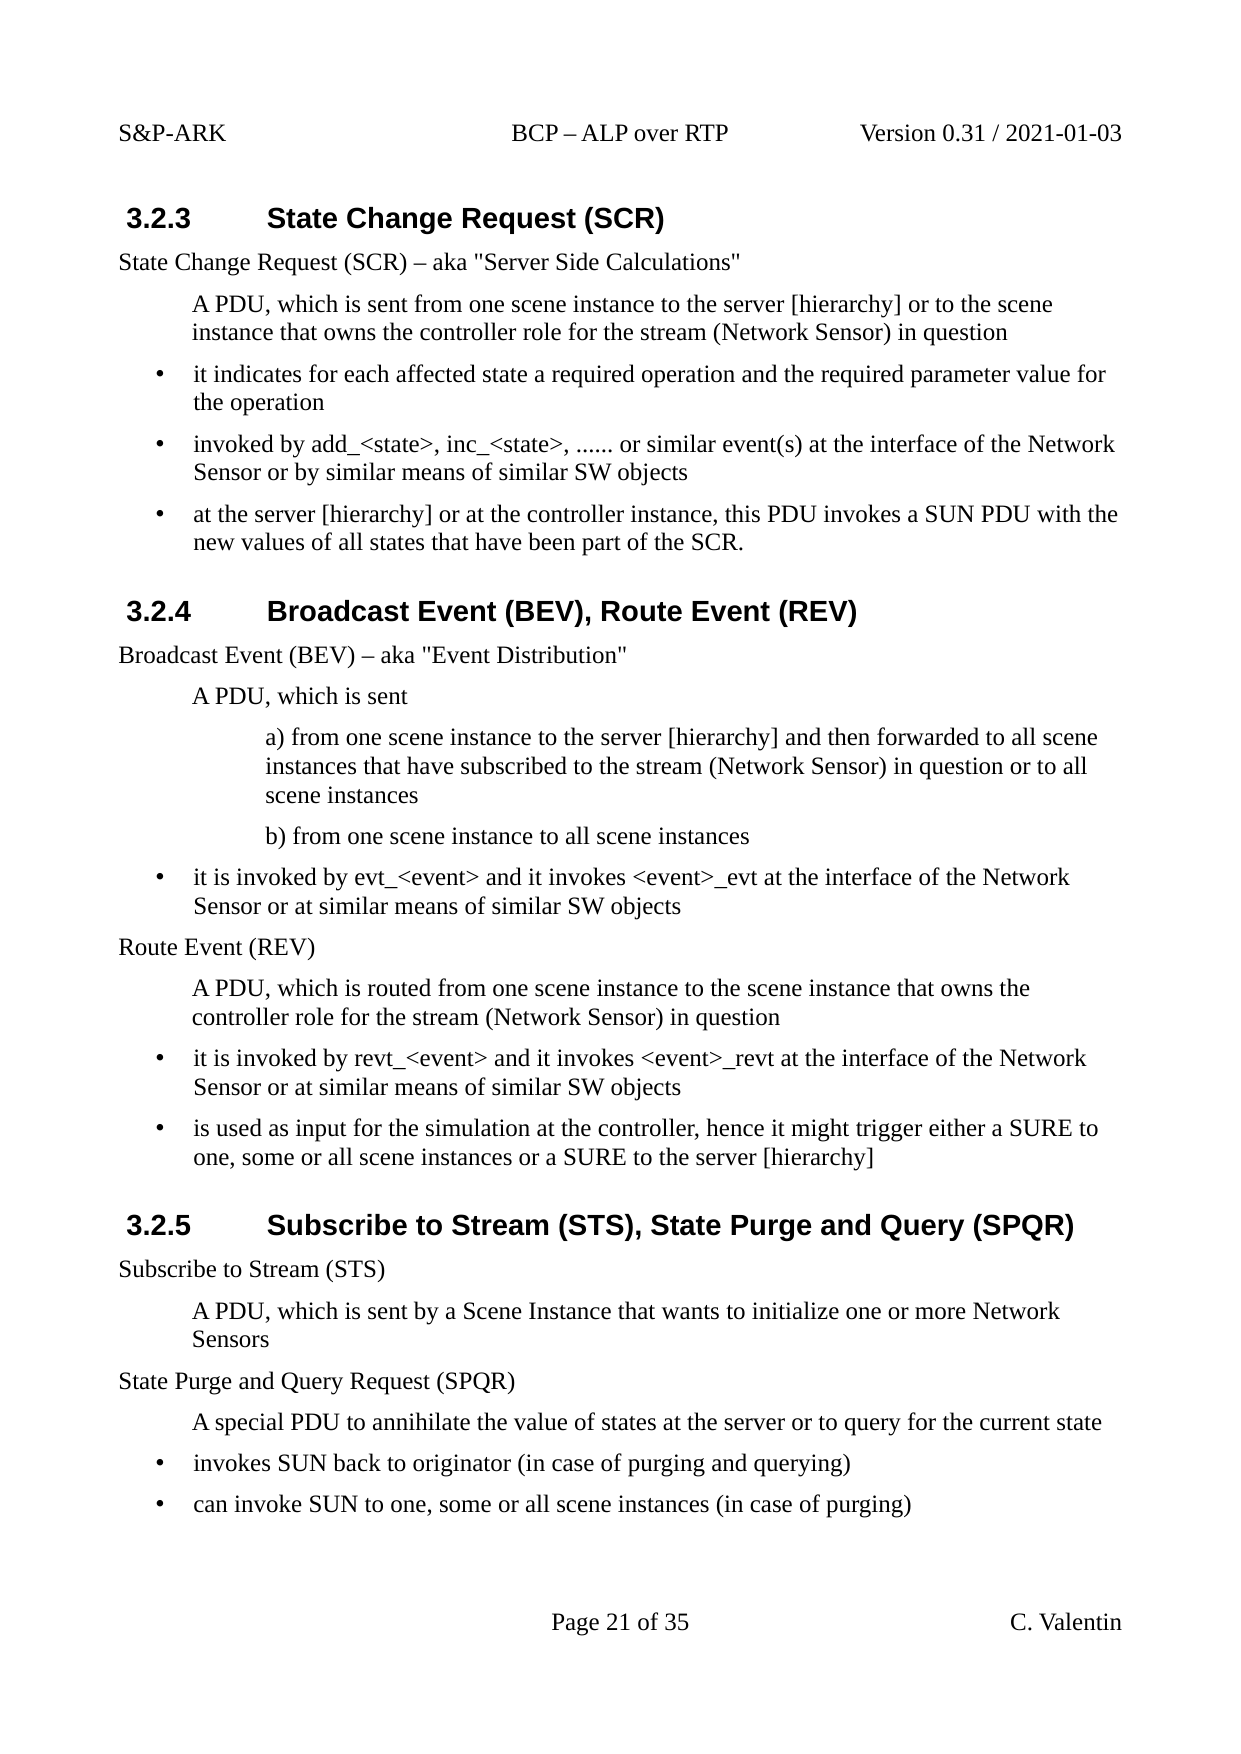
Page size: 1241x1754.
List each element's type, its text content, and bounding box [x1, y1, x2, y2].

subtitle State Change Request (SCR) [118, 201, 1122, 235]
text A PDU, which is sent by a Scene Instance that wants to initialize one or more Network Sensors [192, 1296, 1122, 1353]
text Subscribe to Stream (STS) [118, 1254, 1122, 1283]
subtitle Broadcast Event (BEV), Route Event (REV) [118, 594, 1122, 627]
text A PDU, which is sent from one scene instance to the server [hierarchy] or to the scene instance that owns the controller role for the stream (Network Sensor) in question [192, 289, 1122, 346]
text A PDU, which is sent [192, 681, 1122, 710]
text a) from one scene instance to the server [hierarchy] and then forwarded to all scene instances that have subscribed to the stream (Network Sensor) in question or to all scene instances [265, 722, 1122, 808]
list invoked by add_<state>, inc_<state>, ...... or similar event(s) at the interface of the Network Sensor or by similar means of similar SW objects [156, 429, 1122, 486]
text b) from one scene instance to all scene instances [265, 821, 1122, 850]
text Route Event (REV) [118, 932, 1122, 961]
text A special PDU to annihilate the value of states at the server or to query for the current state [192, 1407, 1122, 1436]
text Broadcast Event (BEV) – aka "Event Distribution" [118, 640, 1122, 668]
list it indicates for each affected state a required operation and the required parameter value for the operation [156, 359, 1122, 416]
list it is invoked by evt_<event> and it invokes <event>_evt at the interface of the Network Sensor or at similar means of similar SW objects [156, 862, 1122, 920]
subtitle Subscribe to Stream (STS), State Purge and Query (SPQR) [118, 1208, 1122, 1242]
list is used as input for the simulation at the controller, hence it might trigger either a SURE to one, some or all scene instances or a SURE to the server [hierarchy] [156, 1113, 1122, 1171]
list it is invoked by revt_<event> and it invokes <event>_revt at the interface of the Network Sensor or at similar means of similar SW objects [156, 1043, 1122, 1101]
list at the server [hierarchy] or at the controller instance, this PDU invokes a SUN PDU with the new values of all states that have been part of the SCR. [156, 499, 1122, 556]
text A PDU, which is routed from one scene instance to the scene instance that owns the controller role for the stream (Network Sensor) in question [192, 973, 1122, 1031]
text State Purge and Query Request (SPQR) [118, 1366, 1122, 1394]
text State Change Request (SCR) – aka "Server Side Calculations" [118, 247, 1122, 276]
list invokes SUN back to originator (in case of purging and querying) [156, 1448, 1122, 1477]
list can invoke SUN to one, some or all scene instances (in case of purging) [156, 1489, 1122, 1518]
